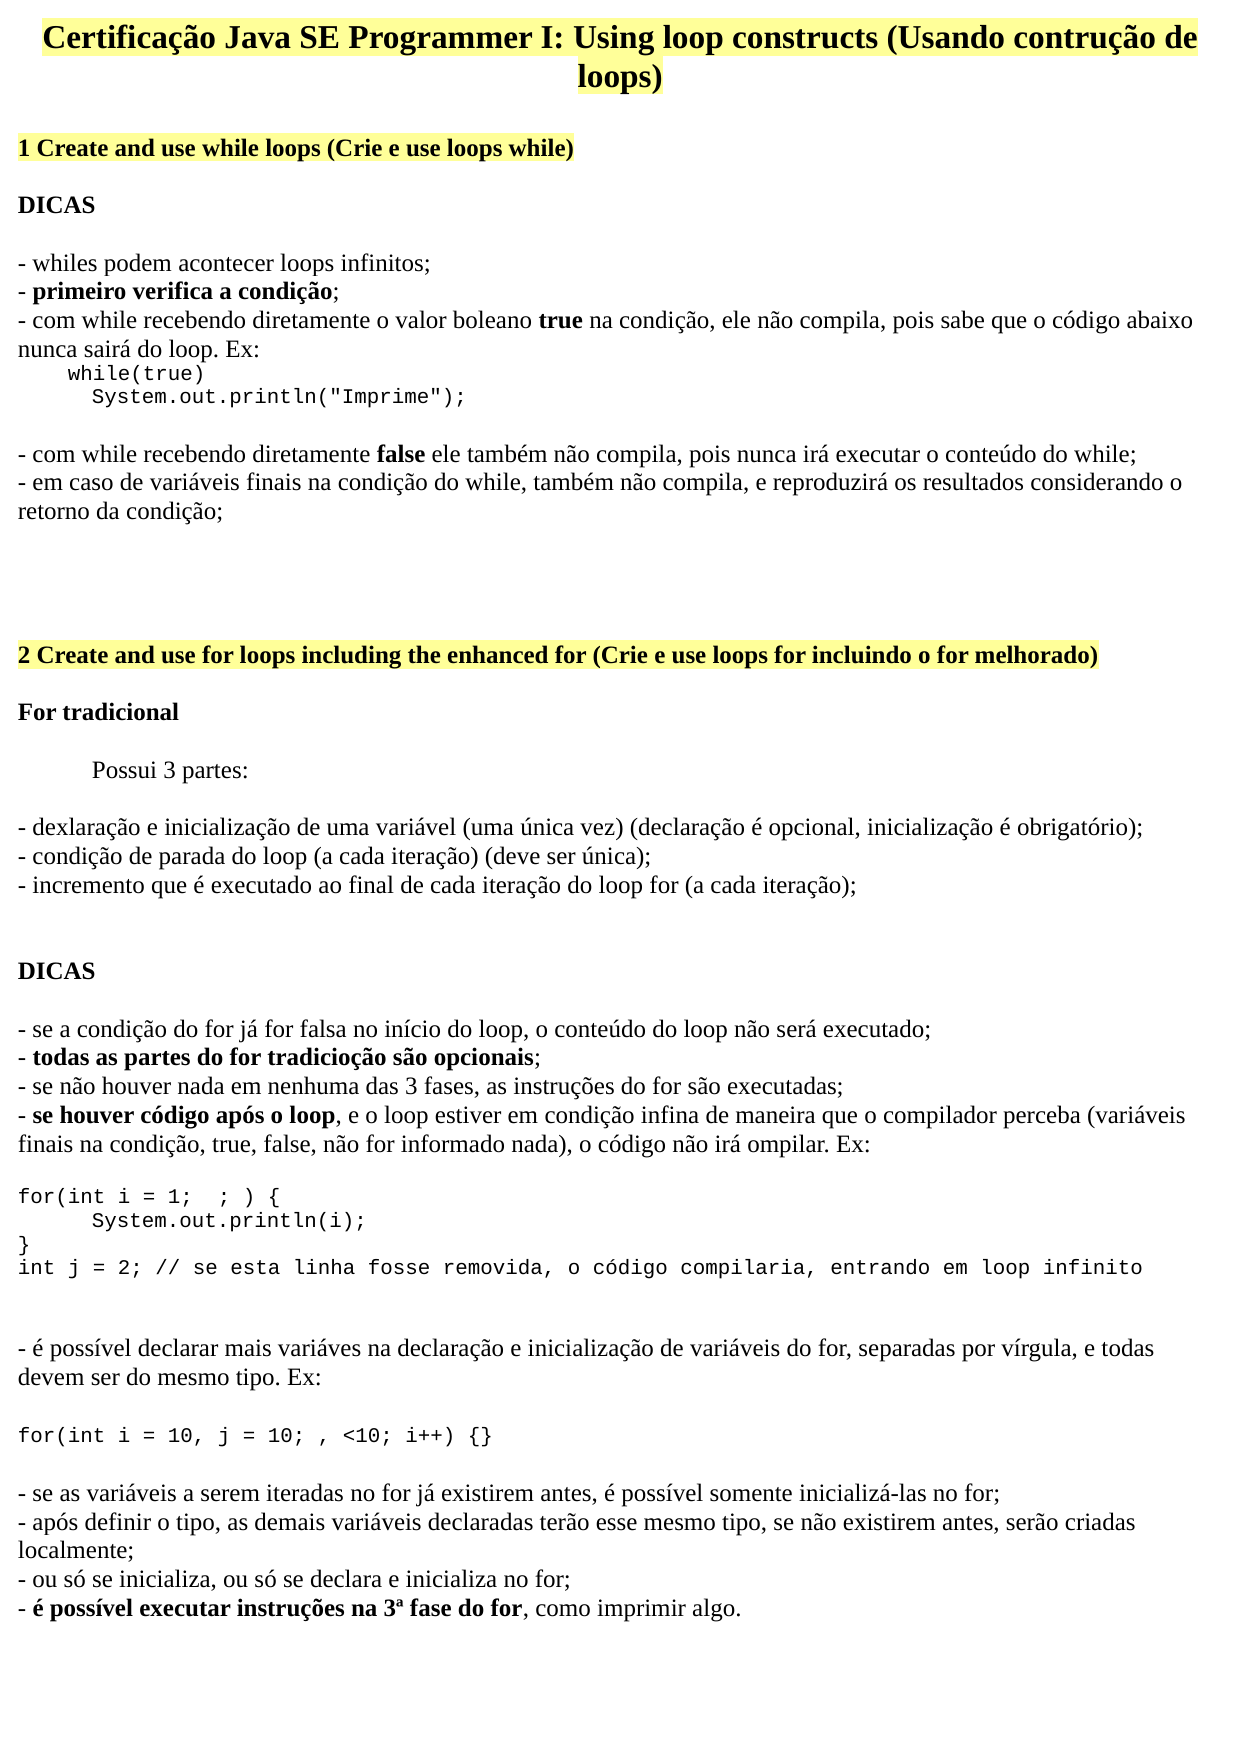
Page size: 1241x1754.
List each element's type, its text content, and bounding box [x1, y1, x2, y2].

text Possui 3 partes: [18, 755, 1222, 784]
text DICAS [18, 190, 1222, 219]
text - é possível declarar mais variáves na declaração e inicialização de variáveis do for, separadas por vírgula, e todas devem ser do mesmo tipo. Ex: [18, 1333, 1222, 1391]
text - incremento que é executado ao final de cada iteração do loop for (a cada iteração); [18, 870, 1222, 899]
text for(int i = 1; ; ) { [18, 1186, 1222, 1210]
text - ou só se inicializa, ou só se declara e inicializa no for; [18, 1564, 1222, 1593]
text for(int i = 10, j = 10; , <10; i++) {} [18, 1419, 1222, 1449]
text System.out.println(i); [18, 1210, 1222, 1233]
text DICAS [18, 956, 1222, 985]
text Certificação Java SE Programmer I: Using loop constructs (Usando contrução de loops) [18, 18, 1222, 94]
text - dexlaração e inicialização de uma variável (uma única vez) (declaração é opcional, inicialização é obrigatório); [18, 812, 1222, 841]
text - se as variáveis a serem iteradas no for já existirem antes, é possível somente inicializá-las no for; [18, 1478, 1222, 1507]
text - após definir o tipo, as demais variáveis declaradas terão esse mesmo tipo, se não existirem antes, serão criadas localmente; [18, 1507, 1222, 1564]
text - todas as partes do for tradicioção são opcionais; [18, 1042, 1222, 1071]
text - se houver código após o loop, e o loop estiver em condição infina de maneira que o compilador perceba (variáveis finais na condição, true, false, não for informado nada), o código não irá ompilar. Ex: [18, 1100, 1222, 1157]
text } [18, 1233, 1222, 1257]
text - com while recebendo diretamente o valor boleano true na condição, ele não compila, pois sabe que o código abaixo nunca sairá do loop. Ex: [18, 305, 1222, 363]
text - se não houver nada em nenhuma das 3 fases, as instruções do for são executadas; [18, 1071, 1222, 1100]
text System.out.println("Imprime"); [18, 386, 1222, 410]
text - se a condição do for já for falsa no início do loop, o conteúdo do loop não será executado; [18, 1014, 1222, 1042]
text For tradicional [18, 697, 1222, 726]
text - primeiro verifica a condição; [18, 276, 1222, 305]
text - whiles podem acontecer loops infinitos; [18, 248, 1222, 276]
text while(true) [18, 363, 1222, 386]
text - condição de parada do loop (a cada iteração) (deve ser única); [18, 841, 1222, 870]
text - é possível executar instruções na 3ª fase do for, como imprimir algo. [18, 1593, 1222, 1622]
text - com while recebendo diretamente false ele também não compila, pois nunca irá executar o conteúdo do while; [18, 439, 1222, 467]
text int j = 2; // se esta linha fosse removida, o código compilaria, entrando em loop infinito [18, 1257, 1222, 1281]
text 1 Create and use while loops (Crie e use loops while) [18, 133, 1222, 161]
text 2 Create and use for loops including the enhanced for (Crie e use loops for incluindo o for melhorado) [18, 640, 1222, 669]
text - em caso de variáveis finais na condição do while, também não compila, e reproduzirá os resultados considerando o retorno da condição; [18, 467, 1222, 525]
